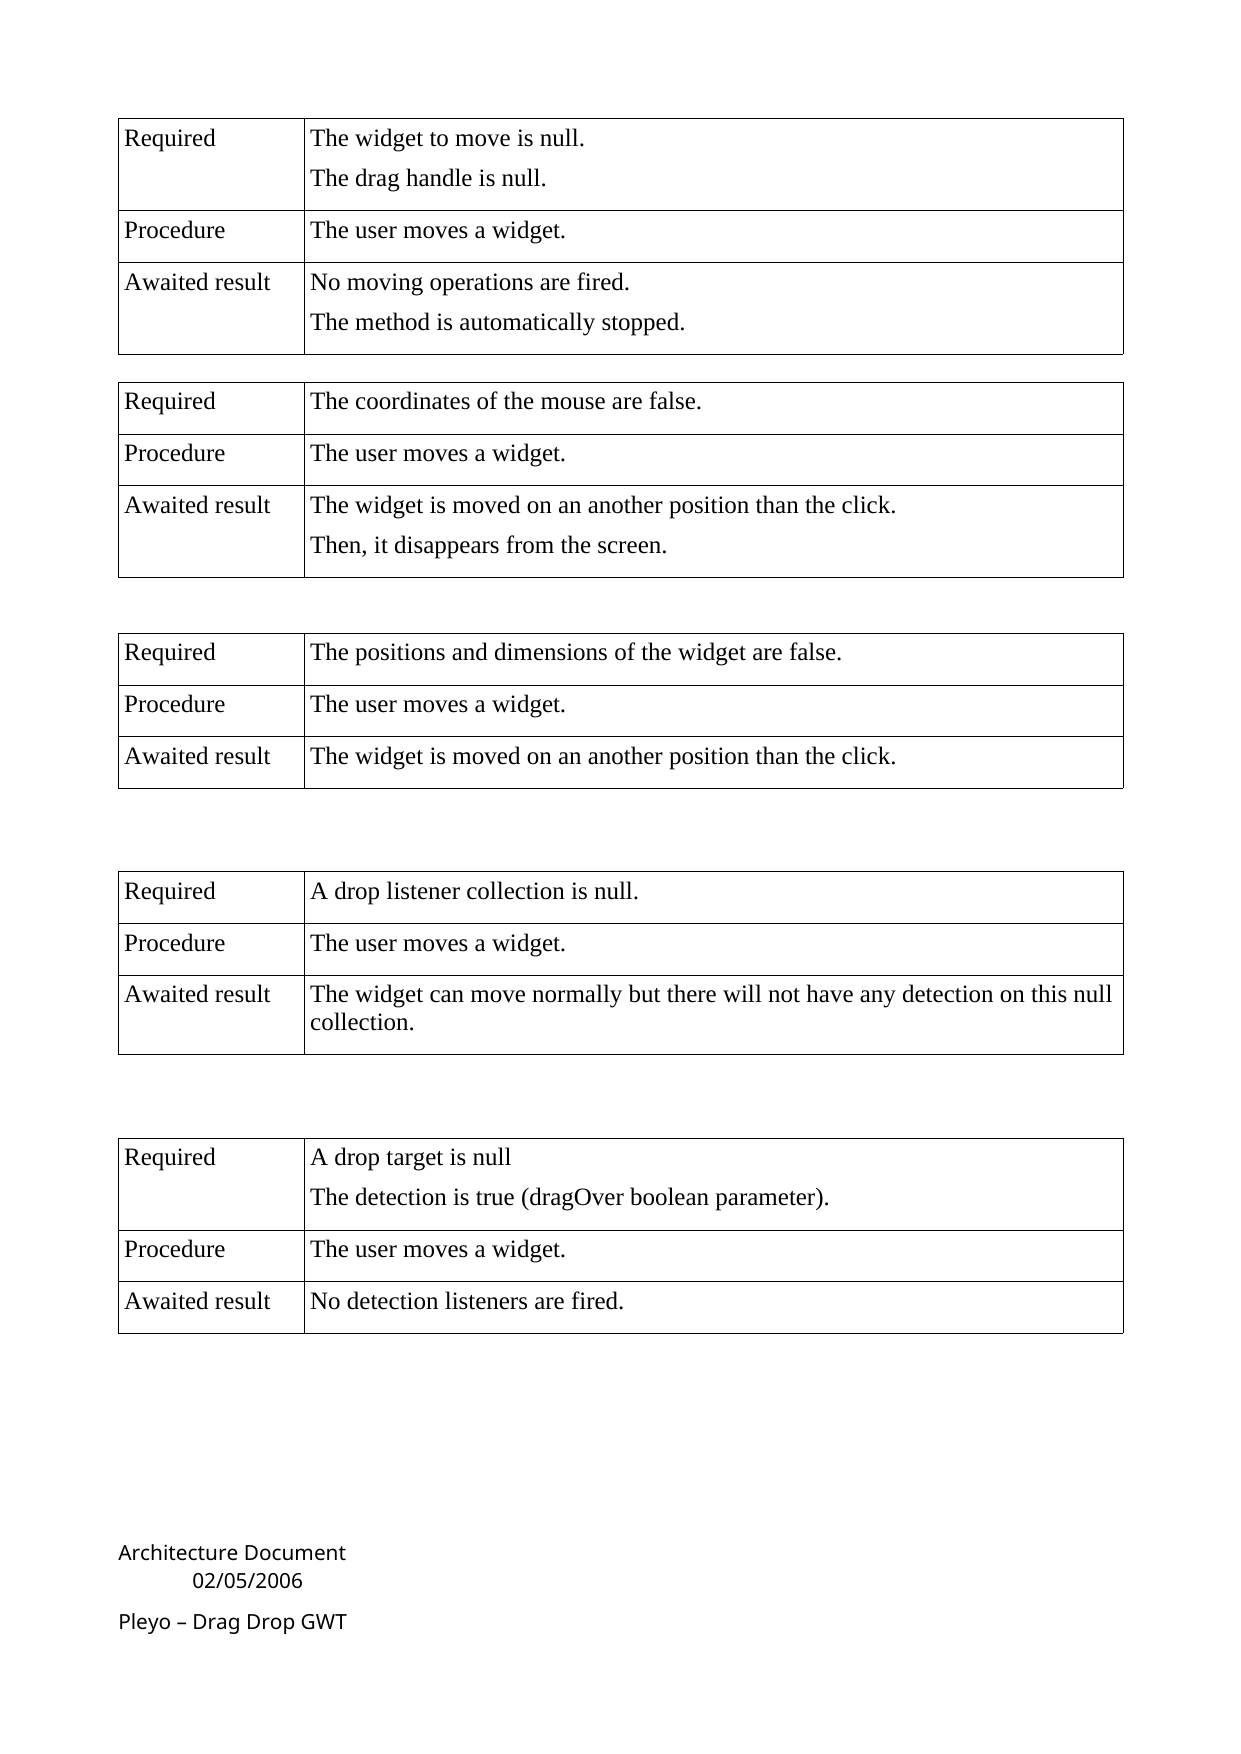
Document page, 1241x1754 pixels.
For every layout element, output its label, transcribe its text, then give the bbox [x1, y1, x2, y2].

table_header Required [119, 1139, 304, 1229]
table_cell Awaited result [119, 976, 304, 1054]
table_cell Awaited result [119, 486, 304, 577]
table_cell The user moves a widget. [305, 435, 1123, 485]
table_header Required [119, 119, 304, 210]
table_cell The widget is moved on an another position than the click. Then, it disappears from the screen. [305, 486, 1123, 577]
table_cell Procedure [119, 435, 304, 485]
table_cell Procedure [119, 924, 304, 975]
table_cell Awaited result [119, 1282, 304, 1333]
table_header Required [119, 634, 304, 684]
table_header The coordinates of the mouse are false. [305, 383, 1123, 433]
table_cell The user moves a widget. [305, 924, 1123, 975]
table_cell The user moves a widget. [305, 686, 1123, 736]
table_header Required [119, 383, 304, 433]
table_cell No moving operations are fired. The method is automatically stopped. [305, 263, 1123, 354]
table_cell Awaited result [119, 263, 304, 354]
table_cell No detection listeners are fired. [305, 1282, 1123, 1333]
table_cell Procedure [119, 1231, 304, 1281]
table_cell The user moves a widget. [305, 1231, 1123, 1281]
table_cell Procedure [119, 211, 304, 262]
table_cell Procedure [119, 686, 304, 736]
table_header A drop listener collection is null. [305, 872, 1123, 923]
table_header The widget to move is null. The drag handle is null. [305, 119, 1123, 210]
table_cell The user moves a widget. [305, 211, 1123, 262]
table_cell The widget is moved on an another position than the click. [305, 737, 1123, 788]
table_cell The widget can move normally but there will not have any detection on this null collection. [305, 976, 1123, 1054]
table_cell Awaited result [119, 737, 304, 788]
table_header A drop target is null The detection is true (dragOver boolean parameter). [305, 1139, 1123, 1229]
table_header Required [119, 872, 304, 923]
table_header The positions and dimensions of the widget are false. [305, 634, 1123, 684]
